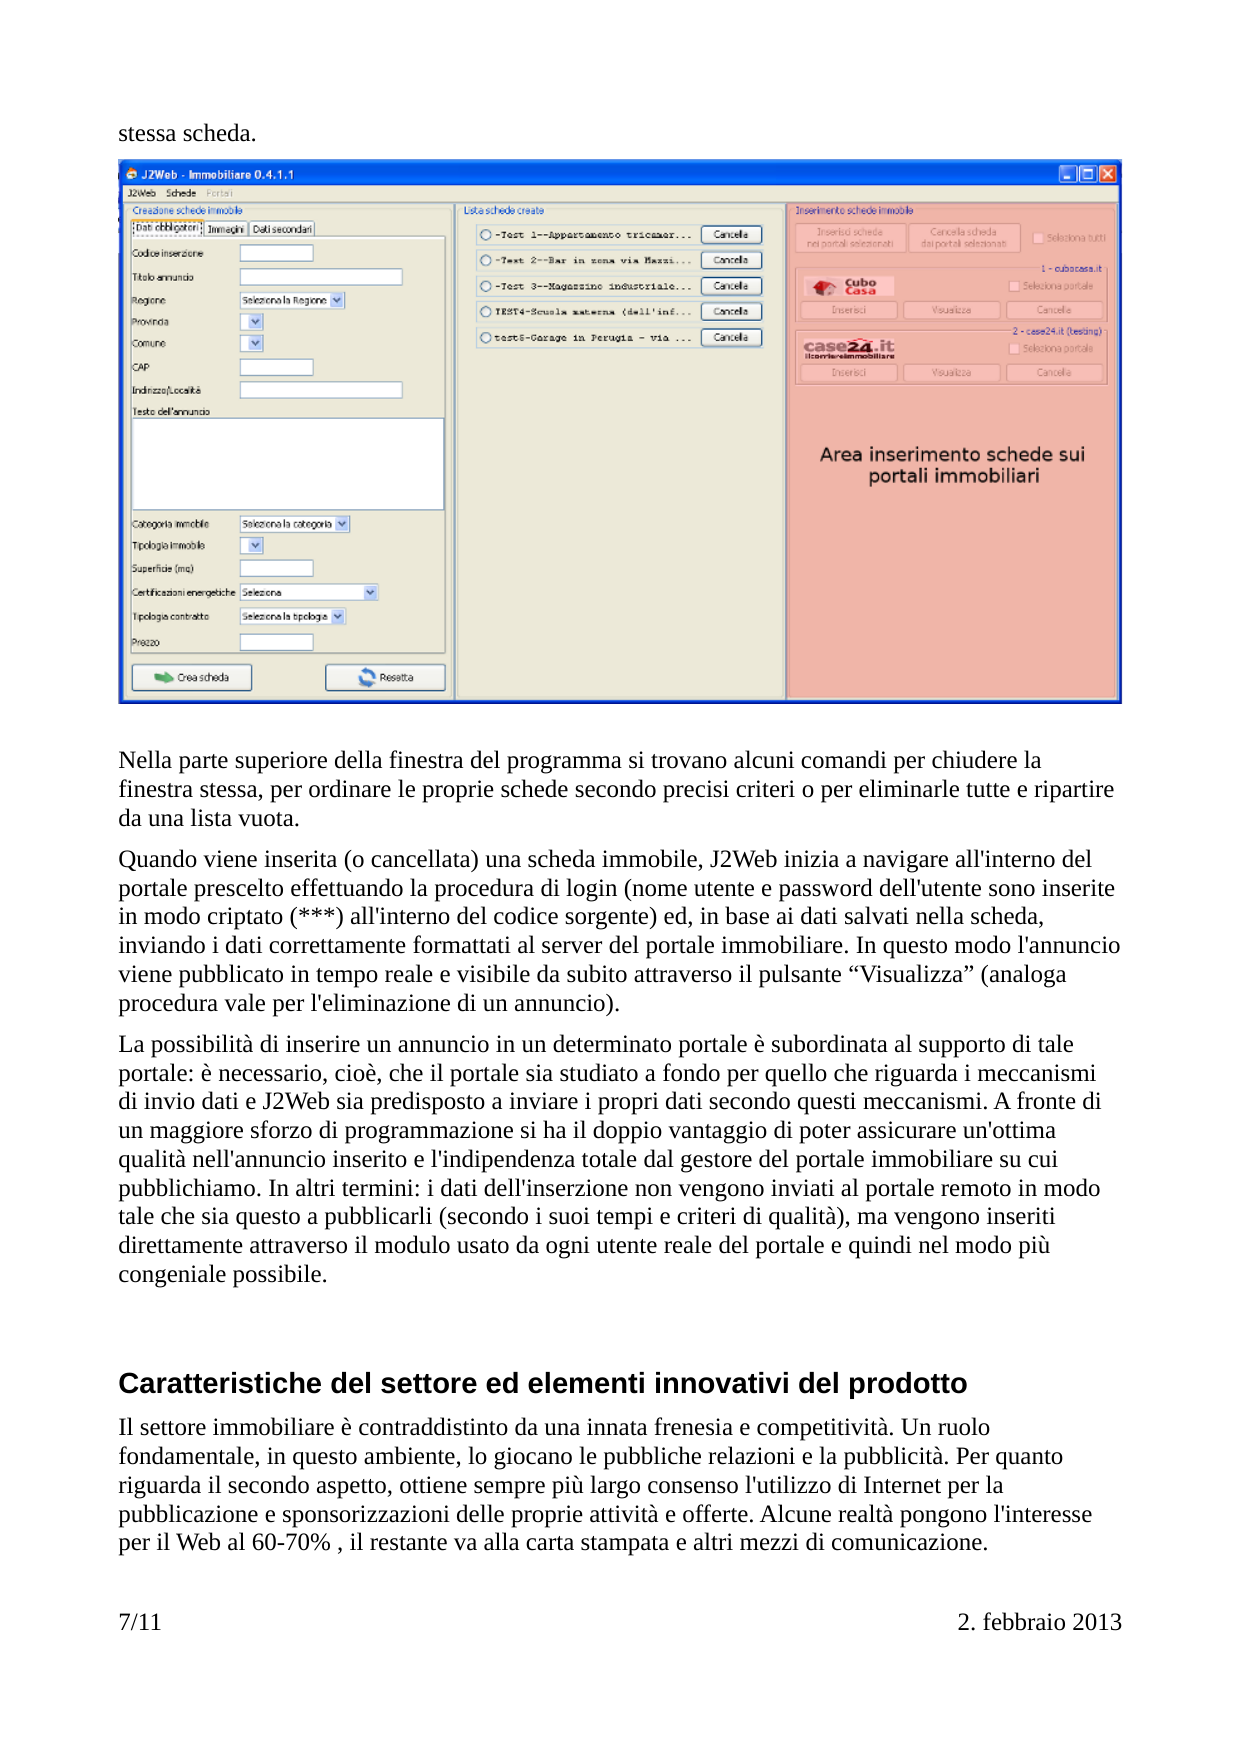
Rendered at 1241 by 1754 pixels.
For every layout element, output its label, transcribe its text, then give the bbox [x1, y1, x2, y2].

picture [118, 159, 1123, 704]
text Il settore immobiliare è contraddistinto da una innata frenesia e competitività. Un ruolo fondamentale, in questo ambiente, lo giocano le pubbliche relazioni e la pubblicità. Per quanto riguarda il secondo aspetto, ottiene sempre più largo consenso l'utilizzo di Internet per la pubblicazione e sponsorizzazioni delle proprie attività e offerte. Alcune realtà pongono l'interesse per il Web al 60-70% , il restante va alla carta stampata e altri mezzi di comunicazione. [118, 1412, 1122, 1556]
text Nella parte superiore della finestra del programma si trovano alcuni comandi per chiudere la finestra stessa, per ordinare le proprie schede secondo precisi criteri o per eliminarle tutte e ripartire da una lista vuota. [118, 745, 1122, 831]
subtitle Caratteristiche del settore ed elementi innovativi del prodotto [118, 1366, 1122, 1400]
text La possibilità di inserire un annuncio in un determinato portale è subordinata al supporto di tale portale: è necessario, cioè, che il portale sia studiato a fondo per quello che riguarda i meccanismi di invio dati e J2Web sia predisposto a inviare i propri dati secondo questi meccanismi. A fronte di un maggiore sforzo di programmazione si ha il doppio vantaggio di poter assicurare un'ottima qualità nell'annuncio inserito e l'indipendenza totale dal gestore del portale immobiliare su cui pubblichiamo. In altri termini: i dati dell'inserzione non vengono inviati al portale remoto in modo tale che sia questo a pubblicarli (secondo i suoi tempi e criteri di qualità), ma vengono inseriti direttamente attraverso il modulo usato da ogni utente reale del portale e quindi nel modo più congeniale possibile. [118, 1029, 1122, 1288]
text stessa scheda. [118, 118, 1122, 147]
text Quando viene inserita (o cancellata) una scheda immobile, J2Web inizia a navigare all'interno del portale prescelto effettuando la procedura di login (nome utente e password dell'utente sono inserite in modo criptato (***) all'interno del codice sorgente) ed, in base ai dati salvati nella scheda, inviando i dati correttamente formattati al server del portale immobiliare. In questo modo l'annuncio viene pubblicato in tempo reale e visibile da subito attraverso il pulsante “Visualizza” (analoga procedura vale per l'eliminazione di un annuncio). [118, 844, 1122, 1016]
